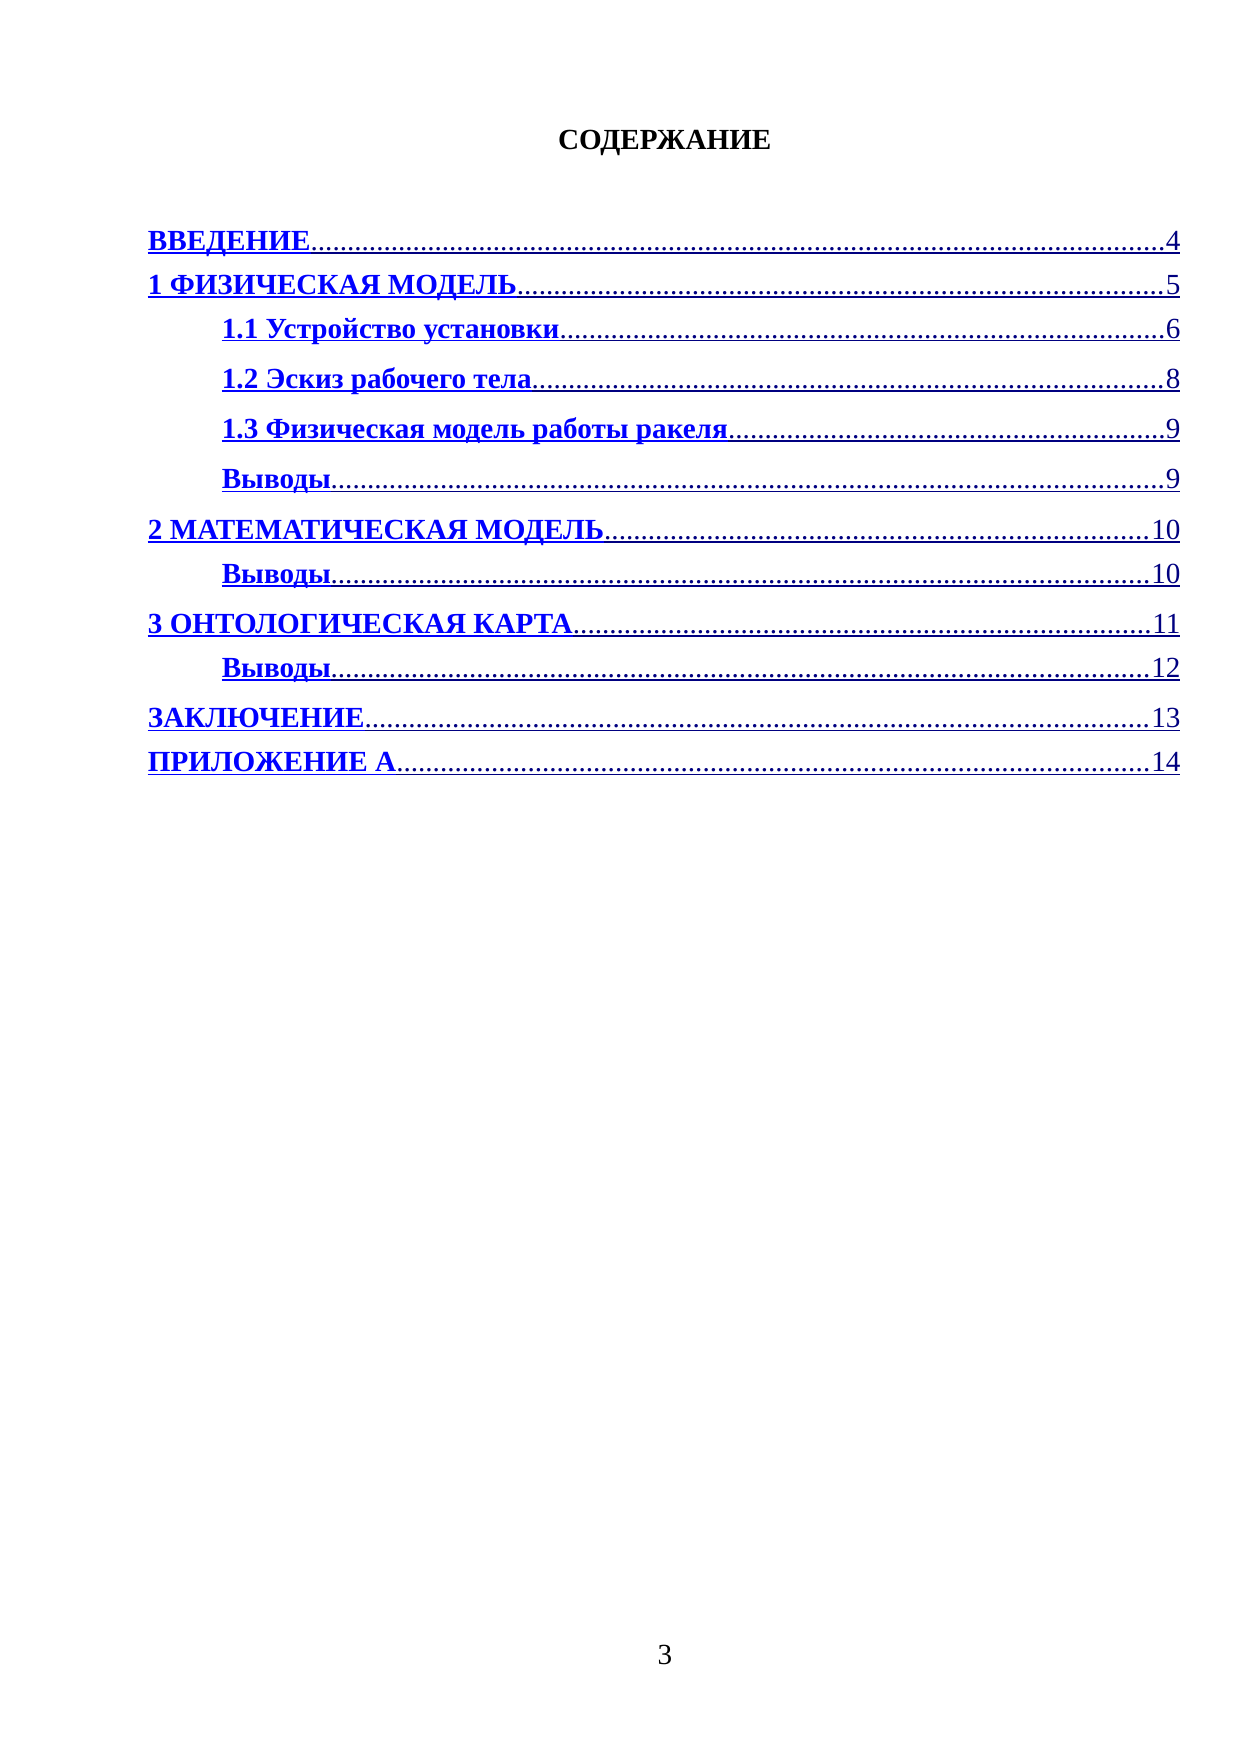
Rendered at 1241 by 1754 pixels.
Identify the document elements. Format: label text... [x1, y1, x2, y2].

text 1.1 Устройство установки 6 [148, 311, 1181, 344]
text 1.3 Физическая модель работы ракеля 9 [148, 411, 1181, 445]
text 1.2 Эскиз рабочего тела 8 [148, 361, 1181, 394]
text 1 ФИЗИЧЕСКАЯ МОДЕЛЬ 5 [148, 267, 1181, 300]
text Выводы 12 [148, 650, 1181, 684]
text 3 ОНТОЛОГИЧЕСКАЯ КАРТА 11 [148, 606, 1181, 640]
text ВВЕДЕНИЕ 4 [148, 223, 1181, 256]
text Выводы 10 [148, 556, 1181, 589]
text Выводы 9 [148, 462, 1181, 495]
text ПРИЛОЖЕНИЕ А 14 [148, 744, 1181, 778]
text ЗАКЛЮЧЕНИЕ 13 [148, 701, 1181, 734]
text 2 МАТЕМАТИЧЕСКАЯ МОДЕЛЬ 10 [148, 512, 1181, 546]
text СОДЕРЖАНИЕ [148, 122, 1181, 156]
